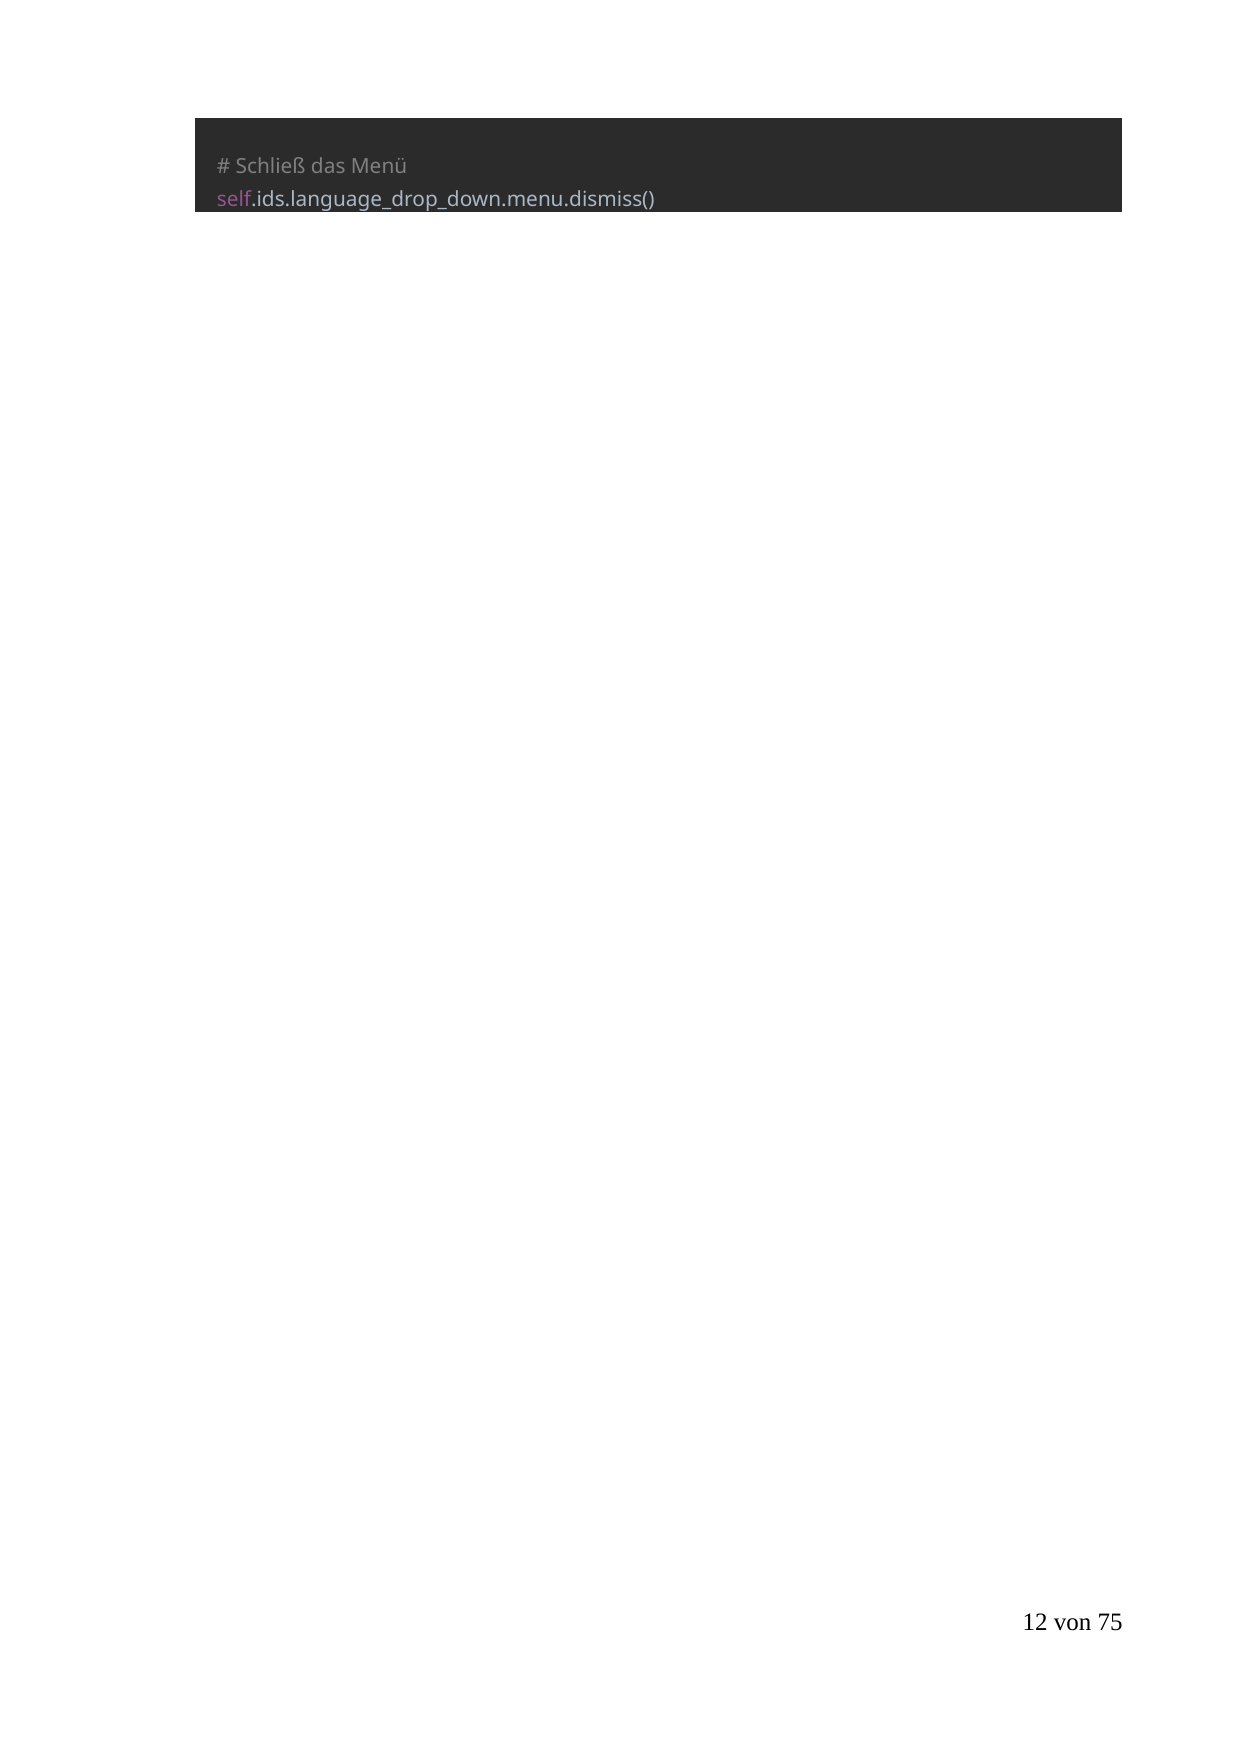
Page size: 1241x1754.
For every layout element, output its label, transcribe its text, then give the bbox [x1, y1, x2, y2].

text # Schließ das Menü self.ids.language_drop_down.menu.dismiss() [195, 118, 1122, 212]
